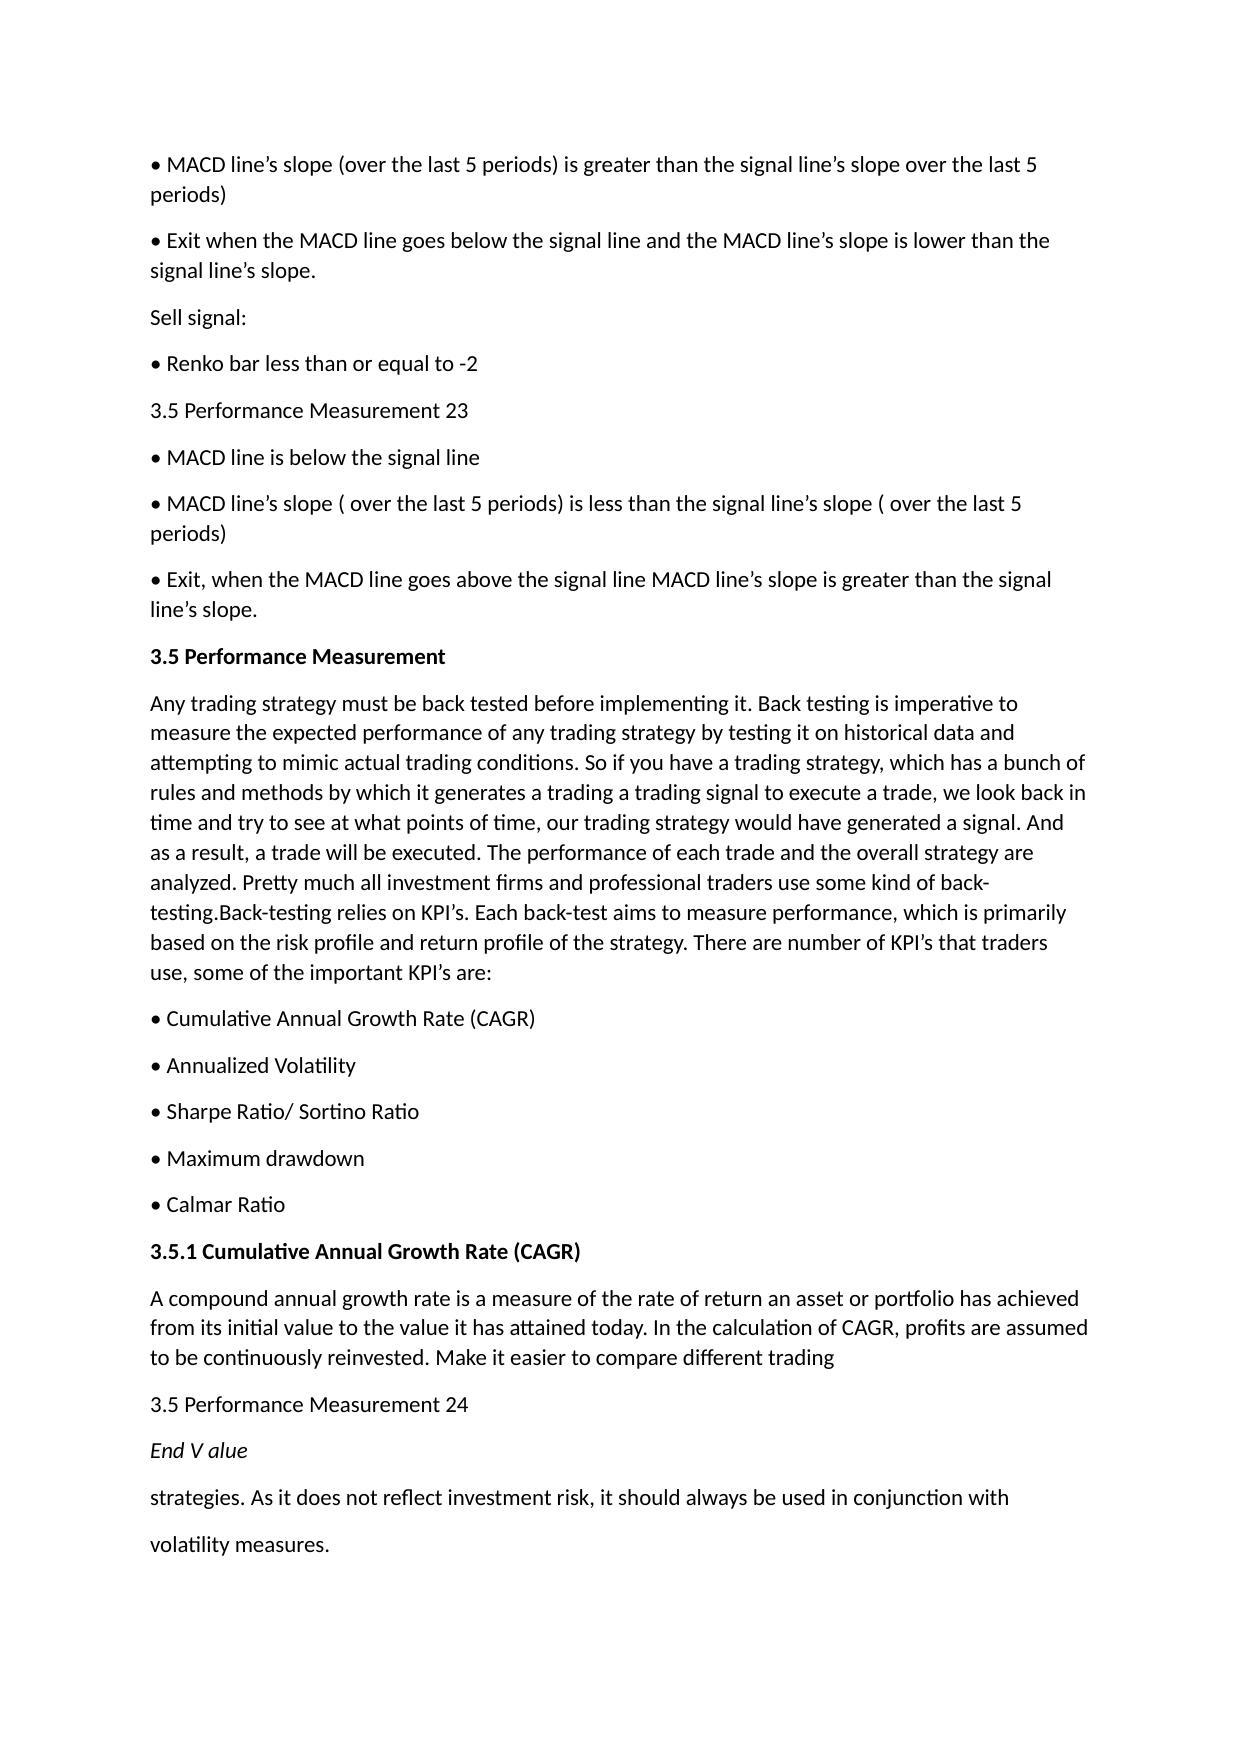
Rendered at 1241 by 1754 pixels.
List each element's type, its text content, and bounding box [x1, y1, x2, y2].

text End V alue [150, 1437, 1090, 1464]
text • Exit when the MACD line goes below the signal line and the MACD line’s slope is lower than the signal line’s slope. [150, 226, 1090, 284]
text • Calmar Ratio [150, 1191, 1090, 1218]
text • MACD line’s slope ( over the last 5 periods) is less than the signal line’s slope ( over the last 5 periods) [150, 489, 1090, 547]
text • MACD line’s slope (over the last 5 periods) is greater than the signal line’s slope over the last 5 periods) [150, 150, 1090, 208]
text • Cumulative Annual Growth Rate (CAGR) [150, 1004, 1090, 1032]
text • Exit, when the MACD line goes above the signal line MACD line’s slope is greater than the signal line’s slope. [150, 566, 1090, 623]
text A compound annual growth rate is a measure of the rate of return an asset or portfolio has achieved from its initial value to the value it has attained today. In the calculation of CAGR, profits are assumed to be continuously reinvested. Make it easier to compare different trading [150, 1284, 1090, 1371]
text • Maximum drawdown [150, 1144, 1090, 1172]
text • MACD line is below the signal line [150, 443, 1090, 471]
text volatility measures. [150, 1530, 1090, 1558]
text Any trading strategy must be back tested before implementing it. Back testing is imperative to measure the expected performance of any trading strategy by testing it on historical data and attempting to mimic actual trading conditions. So if you have a trading strategy, which has a bunch of rules and methods by which it generates a trading a trading signal to execute a trade, we look back in time and try to see at what points of time, our trading strategy would have generated a signal. And as a result, a trade will be executed. The performance of each trade and the overall strategy are analyzed. Pretty much all investment firms and professional traders use some kind of back-testing.Back-testing relies on KPI’s. Each back-test aims to measure performance, which is primarily based on the risk profile and return profile of the strategy. There are number of KPI’s that traders use, some of the important KPI’s are: [150, 689, 1090, 986]
text 3.5.1 Cumulative Annual Growth Rate (CAGR) [150, 1237, 1090, 1265]
text 3.5 Performance Measurement 23 [150, 396, 1090, 424]
text • Sharpe Ratio/ Sortino Ratio [150, 1097, 1090, 1125]
text Sell signal: [150, 303, 1090, 331]
text strategies. As it does not reflect investment risk, it should always be used in conjunction with [150, 1483, 1090, 1511]
text 3.5 Performance Measurement 24 [150, 1390, 1090, 1418]
text 3.5 Performance Measurement [150, 642, 1090, 670]
text • Renko bar less than or equal to -2 [150, 349, 1090, 377]
text • Annualized Volatility [150, 1051, 1090, 1079]
